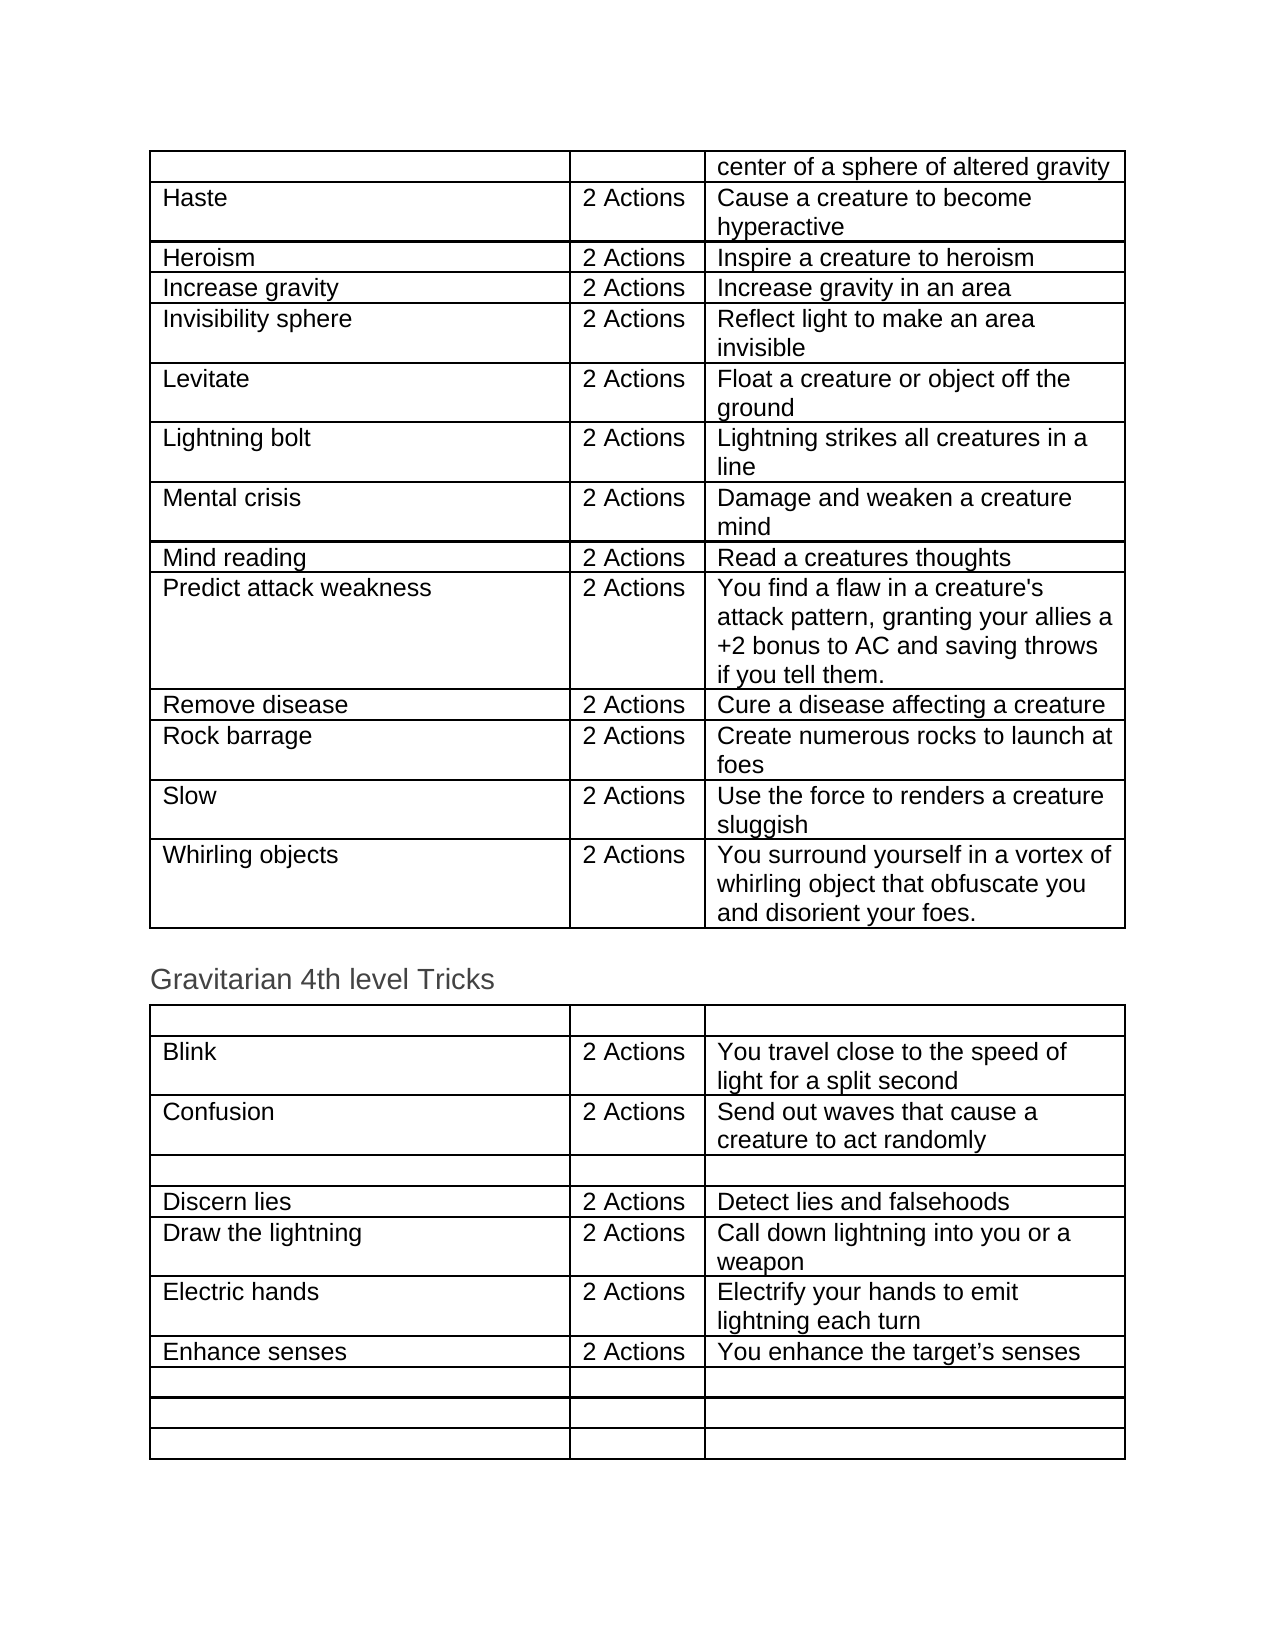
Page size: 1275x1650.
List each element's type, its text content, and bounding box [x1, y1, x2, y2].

table_cell Slow [151, 781, 569, 838]
table_cell Inspire a creature to heroism [706, 243, 1124, 271]
table_cell Mental crisis [151, 483, 569, 540]
table_cell Discern lies [151, 1187, 569, 1216]
table_header [571, 1006, 704, 1035]
table_cell [571, 1399, 704, 1427]
table_cell [151, 1399, 569, 1427]
table_cell Confusion [151, 1096, 569, 1154]
table_cell 2 Actions [571, 781, 704, 838]
table_cell 2 Actions [571, 1037, 704, 1094]
table_cell [706, 1368, 1124, 1396]
table_cell 2 Actions [571, 423, 704, 481]
table_cell Rock barrage [151, 721, 569, 779]
table_cell 2 Actions [571, 1337, 704, 1366]
table_cell [571, 1156, 704, 1185]
table_cell Create numerous rocks to launch at foes [706, 721, 1124, 779]
table_cell 2 Actions [571, 690, 704, 719]
table_cell 2 Actions [571, 304, 704, 362]
table_cell Cure a disease affecting a creature [706, 690, 1124, 719]
table_cell You enhance the target’s senses [706, 1337, 1124, 1366]
table_cell 2 Actions [571, 483, 704, 540]
table_cell Electrify your hands to emit lightning each turn [706, 1277, 1124, 1335]
table_cell 2 Actions [571, 721, 704, 779]
table_cell Reflect light to make an area invisible [706, 304, 1124, 362]
table_cell 2 Actions [571, 273, 704, 302]
table_cell [571, 152, 704, 181]
table_cell Remove disease [151, 690, 569, 719]
table_cell Predict attack weakness [151, 573, 569, 688]
table_cell Increase gravity [151, 273, 569, 302]
table_cell Electric hands [151, 1277, 569, 1335]
table_cell Use the force to renders a creature sluggish [706, 781, 1124, 838]
table_cell 2 Actions [571, 573, 704, 688]
table_cell Mind reading [151, 543, 569, 571]
table_cell [706, 1399, 1124, 1427]
table_header [706, 1006, 1124, 1035]
table_cell Damage and weaken a creature mind [706, 483, 1124, 540]
table_cell Detect lies and falsehoods [706, 1187, 1124, 1216]
table_cell Call down lightning into you or a weapon [706, 1218, 1124, 1275]
table_cell Blink [151, 1037, 569, 1094]
table_cell 2 Actions [571, 1096, 704, 1154]
table_cell [151, 1368, 569, 1396]
table_cell 2 Actions [571, 183, 704, 240]
table_cell 2 Actions [571, 1218, 704, 1275]
subtitle Gravitarian 4th level Tricks [150, 962, 1125, 996]
table_cell 2 Actions [571, 364, 704, 421]
table_cell 2 Actions [571, 840, 704, 927]
table_cell Lightning bolt [151, 423, 569, 481]
table_cell Invisibility sphere [151, 304, 569, 362]
table_cell Haste [151, 183, 569, 240]
table_cell You surround yourself in a vortex of whirling object that obfuscate you and disorient your foes. [706, 840, 1124, 927]
table_cell Read a creatures thoughts [706, 543, 1124, 571]
table_cell Whirling objects [151, 840, 569, 927]
table_cell [706, 1156, 1124, 1185]
table_cell center of a sphere of altered gravity [706, 152, 1124, 181]
table_cell 2 Actions [571, 243, 704, 271]
table_cell [151, 152, 569, 181]
table_header [151, 1006, 569, 1035]
table_cell Lightning strikes all creatures in a line [706, 423, 1124, 481]
table_cell 2 Actions [571, 1277, 704, 1335]
table_cell [706, 1429, 1124, 1458]
table_cell Increase gravity in an area [706, 273, 1124, 302]
table_cell [151, 1156, 569, 1185]
table_cell Heroism [151, 243, 569, 271]
table_cell Draw the lightning [151, 1218, 569, 1275]
table_cell [571, 1368, 704, 1396]
table_cell 2 Actions [571, 1187, 704, 1216]
table_cell 2 Actions [571, 543, 704, 571]
table_cell You find a flaw in a creature's attack pattern, granting your allies a +2 bonus to AC and saving throws if you tell them. [706, 573, 1124, 688]
table_cell Float a creature or object off the ground [706, 364, 1124, 421]
table_cell Cause a creature to become hyperactive [706, 183, 1124, 240]
table_cell [571, 1429, 704, 1458]
table_cell Levitate [151, 364, 569, 421]
table_cell [151, 1429, 569, 1458]
table_cell You travel close to the speed of light for a split second [706, 1037, 1124, 1094]
table_cell Send out waves that cause a creature to act randomly [706, 1096, 1124, 1154]
table_cell Enhance senses [151, 1337, 569, 1366]
